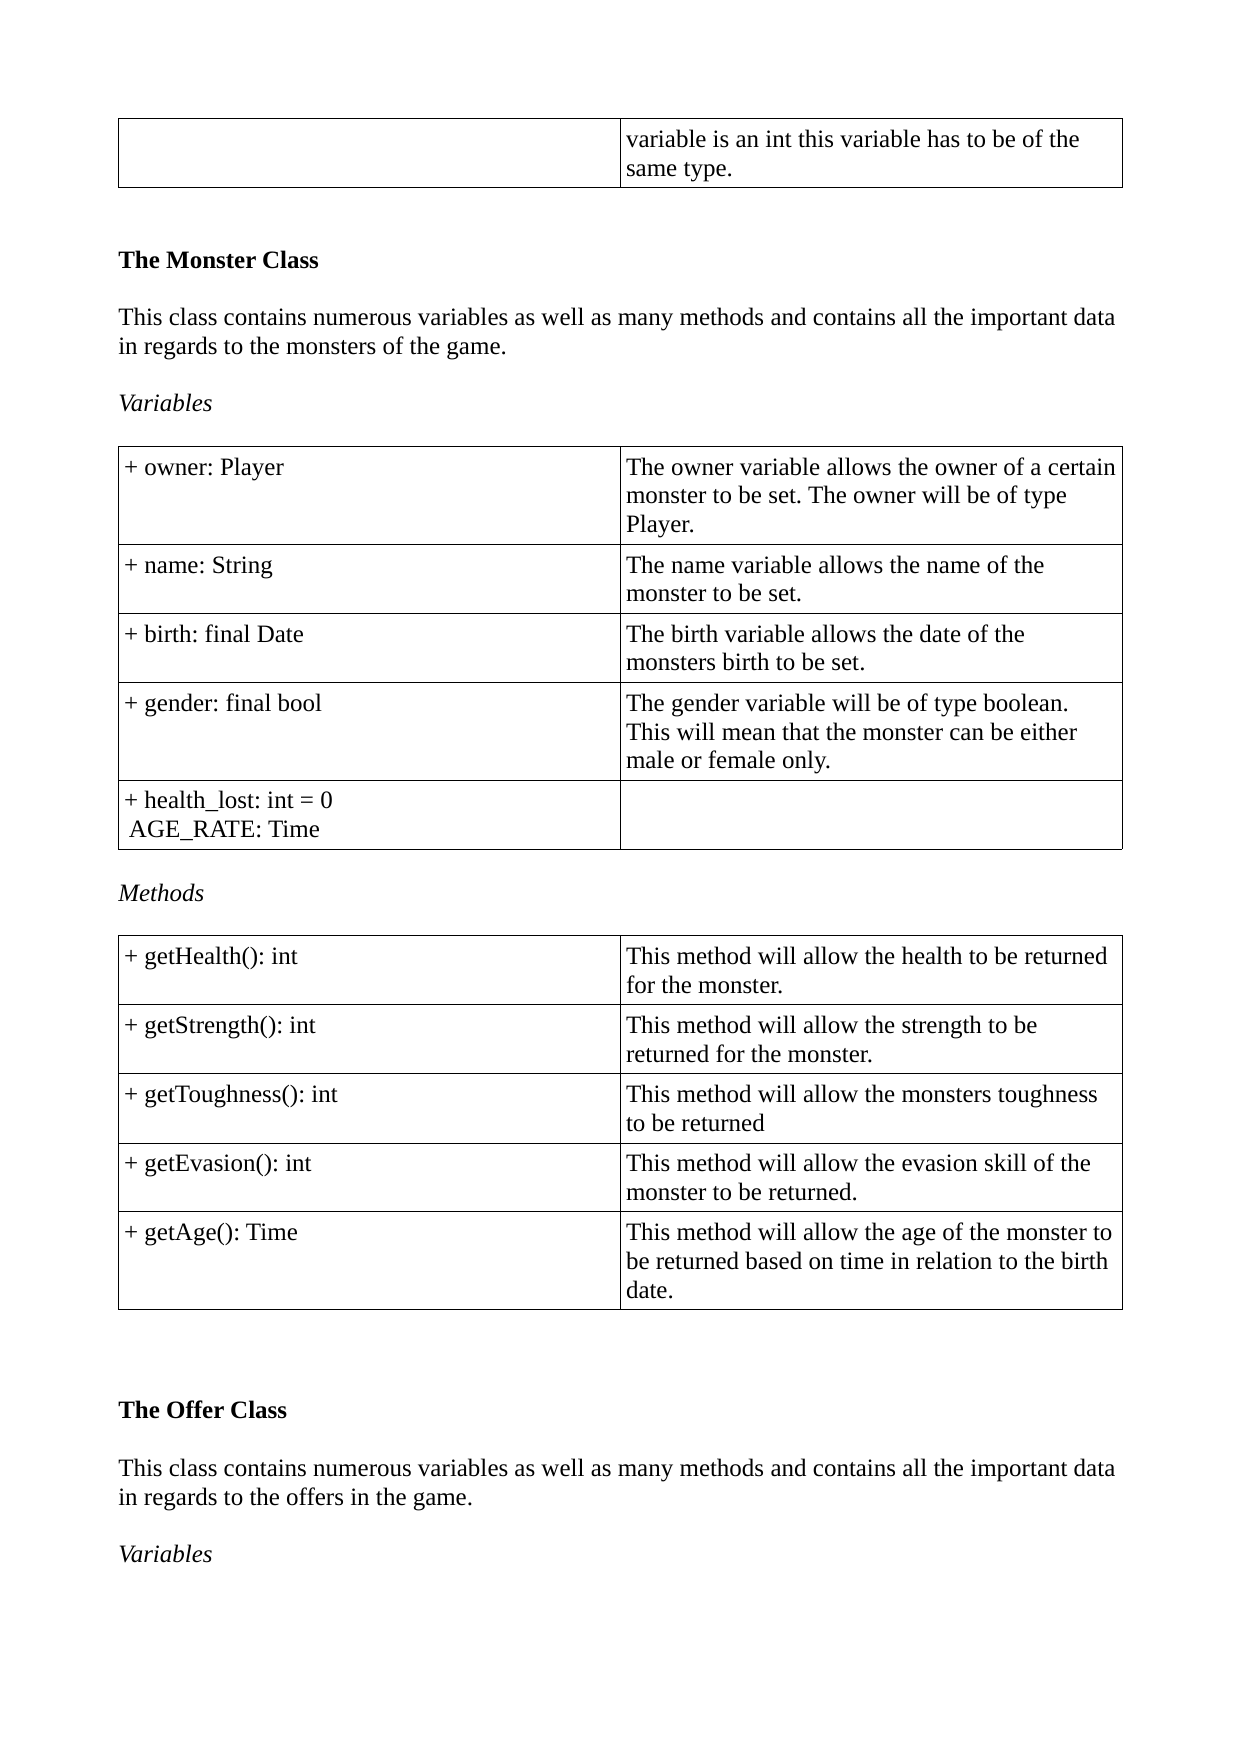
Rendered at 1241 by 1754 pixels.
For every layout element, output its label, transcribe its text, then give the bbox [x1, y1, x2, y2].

table_header This method will allow the health to be returned for the monster. [621, 936, 1122, 1004]
text The Offer Class [118, 1396, 1122, 1424]
table_cell + getAge(): Time [119, 1212, 620, 1309]
table_cell + getStrength(): int [119, 1005, 620, 1073]
table_cell The gender variable will be of type boolean. This will mean that the monster can be either male or female only. [621, 683, 1122, 780]
table_cell + health_lost: int = 0 AGE_RATE: Time [119, 781, 620, 849]
table_cell This method will allow the age of the monster to be returned based on time in relation to the birth date. [621, 1212, 1122, 1309]
text Variables [118, 1539, 1122, 1568]
table_cell + getEvasion(): int [119, 1144, 620, 1211]
text The Monster Class [118, 245, 1122, 273]
table_cell + name: String [119, 545, 620, 613]
table_cell The name variable allows the name of the monster to be set. [621, 545, 1122, 613]
table_cell [119, 119, 620, 187]
text This class contains numerous variables as well as many methods and contains all the important data in regards to the monsters of the game. [118, 302, 1122, 360]
table_cell + birth: final Date [119, 614, 620, 682]
table_cell This method will allow the evasion skill of the monster to be returned. [621, 1144, 1122, 1211]
table_header + owner: Player [119, 447, 620, 544]
table_cell This method will allow the strength to be returned for the monster. [621, 1005, 1122, 1073]
text Methods [118, 878, 1122, 906]
table_header The owner variable allows the owner of a certain monster to be set. The owner will be of type Player. [621, 447, 1122, 544]
table_cell + getToughness(): int [119, 1074, 620, 1142]
text This class contains numerous variables as well as many methods and contains all the important data in regards to the offers in the game. [118, 1453, 1122, 1511]
text Variables [118, 388, 1122, 417]
table_header + getHealth(): int [119, 936, 620, 1004]
table_cell The birth variable allows the date of the monsters birth to be set. [621, 614, 1122, 682]
table_cell This method will allow the monsters toughness to be returned [621, 1074, 1122, 1142]
table_cell variable is an int this variable has to be of the same type. [621, 119, 1122, 187]
table_cell + gender: final bool [119, 683, 620, 780]
table_cell [621, 781, 1122, 849]
